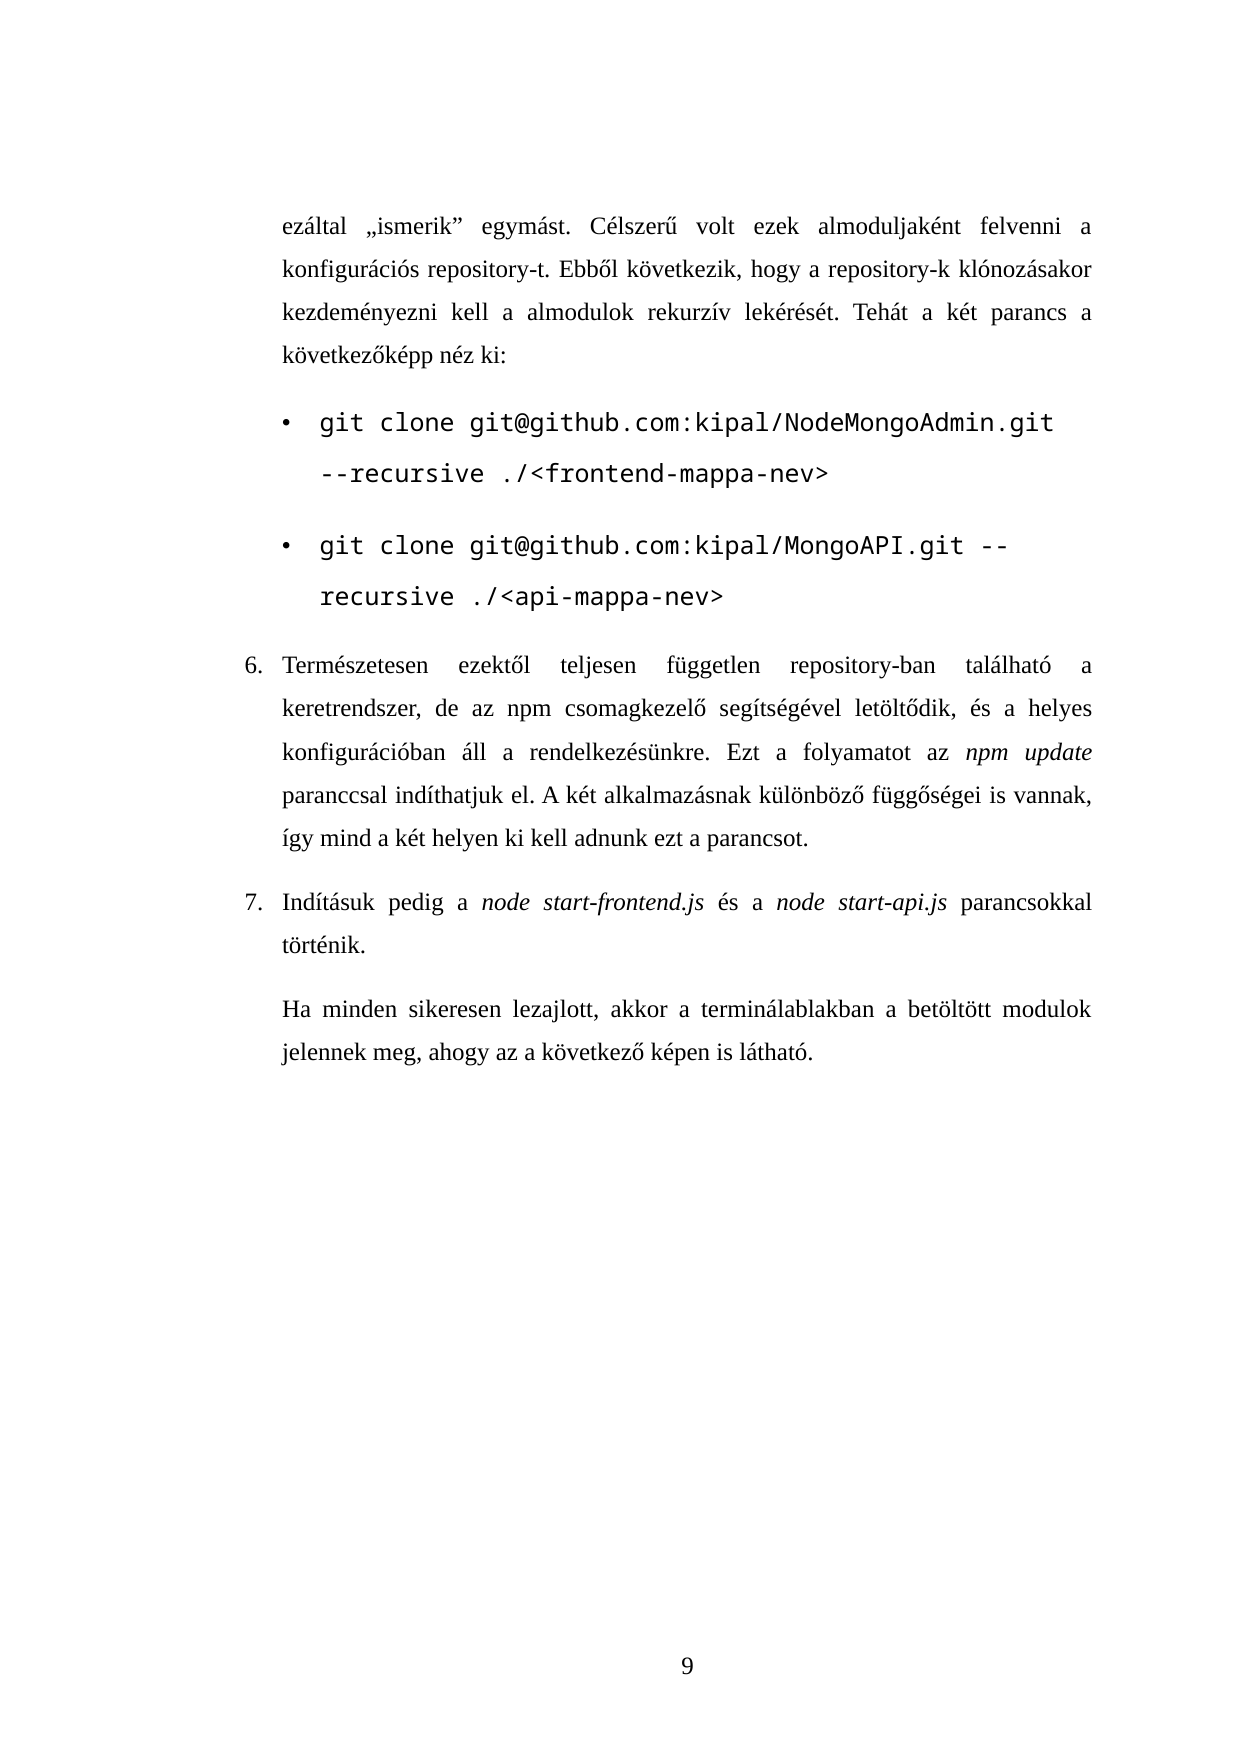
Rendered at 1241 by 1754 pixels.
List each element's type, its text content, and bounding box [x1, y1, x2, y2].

list - ezáltal „ismerik” egymást. Célszerű volt ezek almoduljaként felvenni a konfigurációs repository-t. Ebből következik, hogy a repository-k klónozásakor kezdeményezni kell a almodulok rekurzív lekérését. Tehát a két parancs a következőképp néz ki: [244, 211, 1092, 369]
list git clone git@github.com:kipal/NodeMongoAdmin.git --recursive ./<frontend-mappa-nev> [282, 404, 1092, 490]
list Természetesen ezektől teljesen független repository-ban található a keretrendszer, de az npm csomagkezelő segítségével letöltődik, és a helyes konfigurációban áll a rendelkezésünkre. Ezt a folyamatot az npm update paranccsal indíthatjuk el. A két alkalmazásnak különböző függőségei is vannak, így mind a két helyen ki kell adnunk ezt a parancsot. [244, 650, 1092, 852]
list git clone git@github.com:kipal/MongoAPI.git --recursive ./<api-mappa-nev> [282, 527, 1092, 613]
list Indításuk pedig a node start-frontend.js és a node start-api.js parancsokkal történik. [244, 887, 1092, 959]
list Ha minden sikeresen lezajlott, akkor a terminálablakban a betöltött modulok jelennek meg, ahogy az a következő képen is látható. [244, 994, 1092, 1066]
